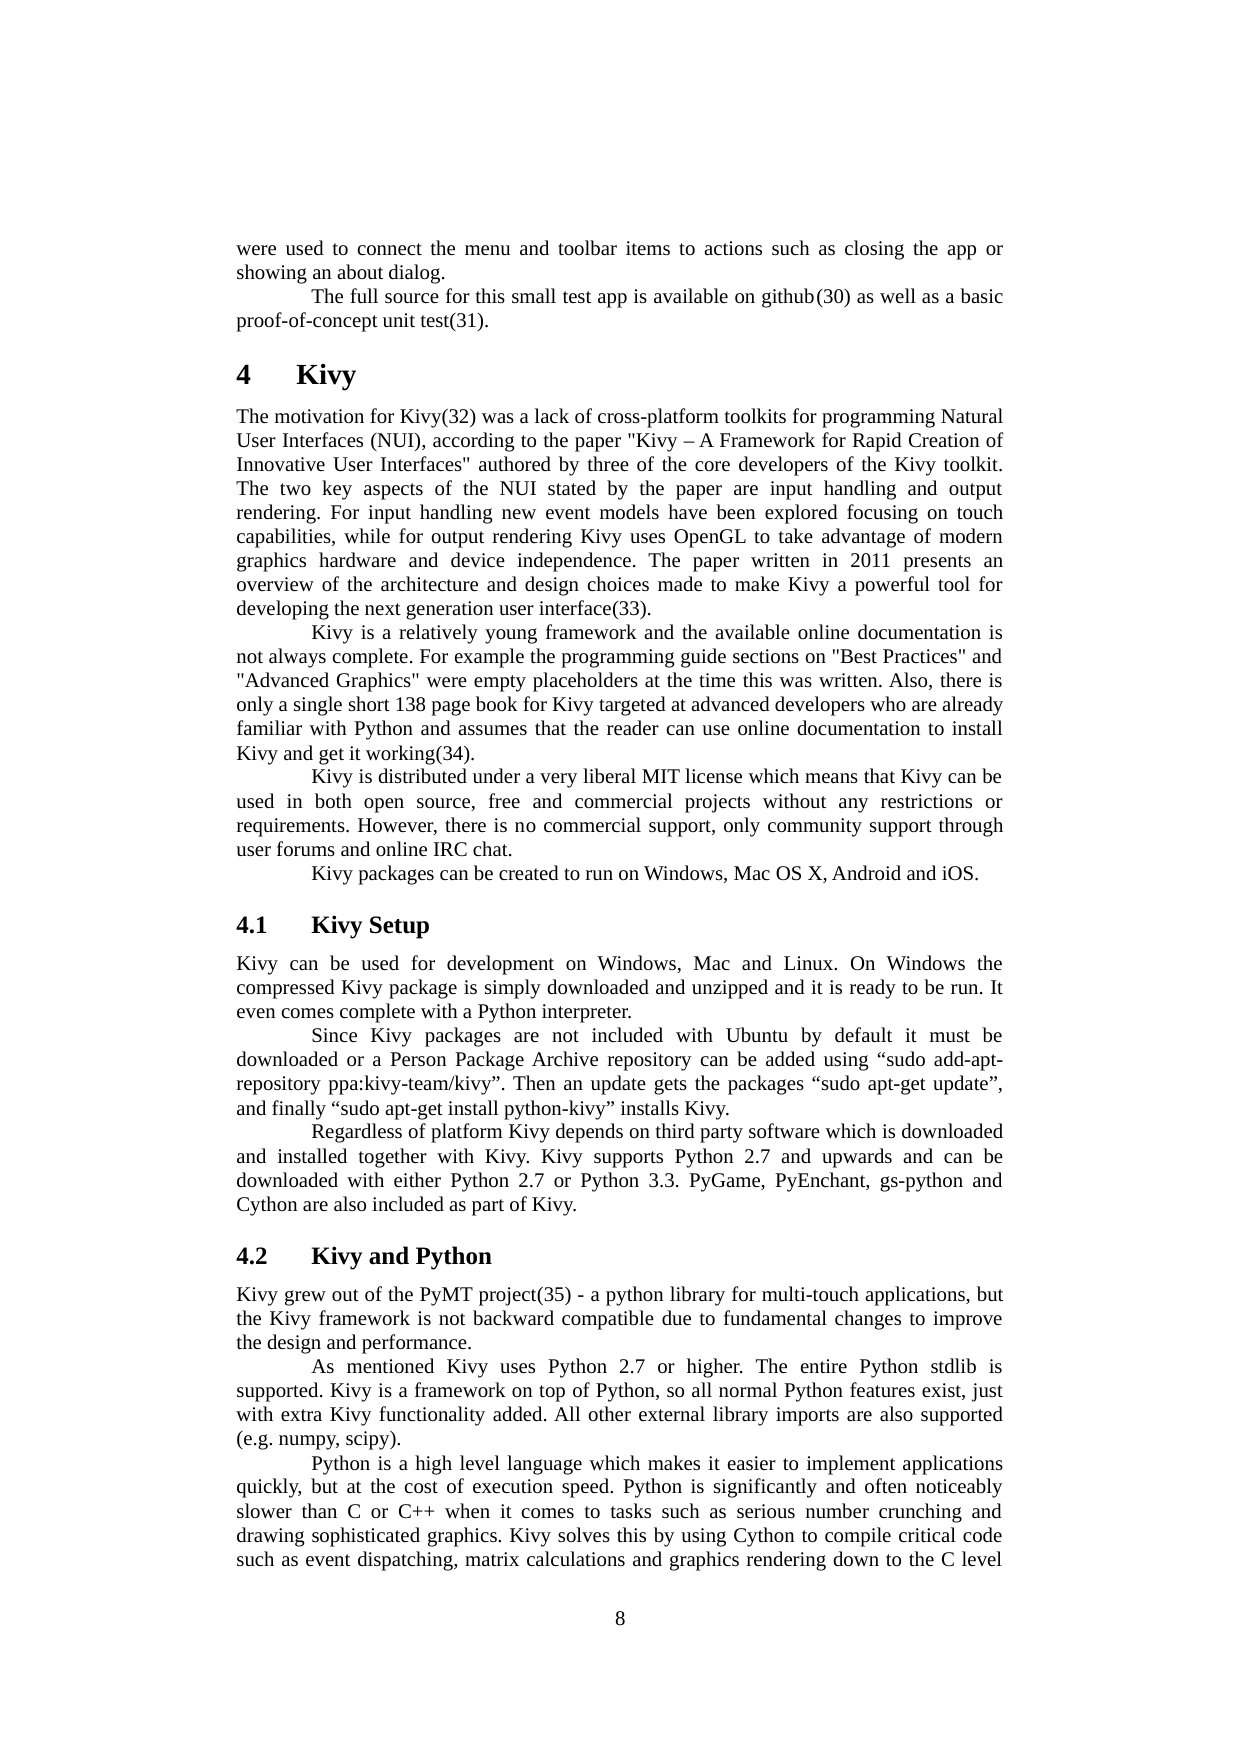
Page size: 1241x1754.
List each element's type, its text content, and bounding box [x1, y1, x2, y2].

text Kivy grew out of the PyMT project(35) - a python library for multi-touch applications, but the Kivy framework is not backward compatible due to fundamental changes to improve the design and performance. [236, 1282, 1004, 1354]
text Kivy is distributed under a very liberal MIT license which means that Kivy can be used in both open source, free and commercial projects without any restrictions or requirements. However, there is no commercial support, only community support through user forums and online IRC chat. [236, 764, 1004, 861]
text Since Kivy packages are not included with Ubuntu by default it must be downloaded or a Person Package Archive repository can be added using “sudo add-apt-repository ppa:kivy-team/kivy”. Then an update gets the packages “sudo apt-get update”, and finally “sudo apt-get install python-kivy” installs Kivy. [236, 1023, 1004, 1119]
text As mentioned Kivy uses Python 2.7 or higher. The entire Python stdlib is supported. Kivy is a framework on top of Python, so all normal Python features exist, just with extra Kivy functionality added. All other external library imports are also supported (e.g. numpy, scipy). [236, 1354, 1004, 1450]
subtitle 4 Kivy [236, 357, 1004, 391]
text Kivy is a relatively young framework and the available online documentation is not always complete. For example the programming guide sections on "Best Practices" and "Advanced Graphics" were empty placeholders at the time this was written. Also, there is only a single short 138 page book for Kivy targeted at advanced developers who are already familiar with Python and assumes that the reader can use online documentation to install Kivy and get it working(34). [236, 620, 1004, 764]
text The motivation for Kivy(32) was a lack of cross-platform toolkits for programming Natural User Interfaces (NUI), according to the paper "Kivy – A Framework for Rapid Creation of Innovative User Interfaces" authored by three of the core developers of the Kivy toolkit. The two key aspects of the NUI stated by the paper are input handling and output rendering. For input handling new event models have been explored focusing on touch capabilities, while for output rendering Kivy uses OpenGL to take advantage of modern graphics hardware and device independence. The paper written in 2011 presents an overview of the architecture and design choices made to make Kivy a powerful tool for developing the next generation user interface(33). [236, 403, 1004, 620]
subtitle 4.1 Kivy Setup [236, 910, 1004, 938]
text Kivy can be used for development on Windows, Mac and Linux. On Windows the compressed Kivy package is simply downloaded and unzipped and it is ready to be run. It even comes complete with a Python interpreter. [236, 951, 1004, 1023]
subtitle 4.2 Kivy and Python [236, 1241, 1004, 1269]
text Python is a high level language which makes it easier to implement applications quickly, but at the cost of execution speed. Python is significantly and often noticeably slower than C or C++ when it comes to tasks such as serious number crunching and drawing sophisticated graphics. Kivy solves this by using Cython to compile critical code such as event dispatching, matrix calculations and graphics rendering down to the C level [236, 1450, 1004, 1571]
text Kivy packages can be created to run on Windows, Mac OS X, Android and iOS. [236, 861, 1004, 885]
text were used to connect the menu and toolbar items to actions such as closing the app or showing an about dialog. [236, 236, 1004, 284]
text The full source for this small test app is available on github(30) as well as a basic proof-of-concept unit test(31). [236, 284, 1004, 332]
text Regardless of platform Kivy depends on third party software which is downloaded and installed together with Kivy. Kivy supports Python 2.7 and upwards and can be downloaded with either Python 2.7 or Python 3.3. PyGame, PyEnchant, gs-python and Cython are also included as part of Kivy. [236, 1119, 1004, 1216]
